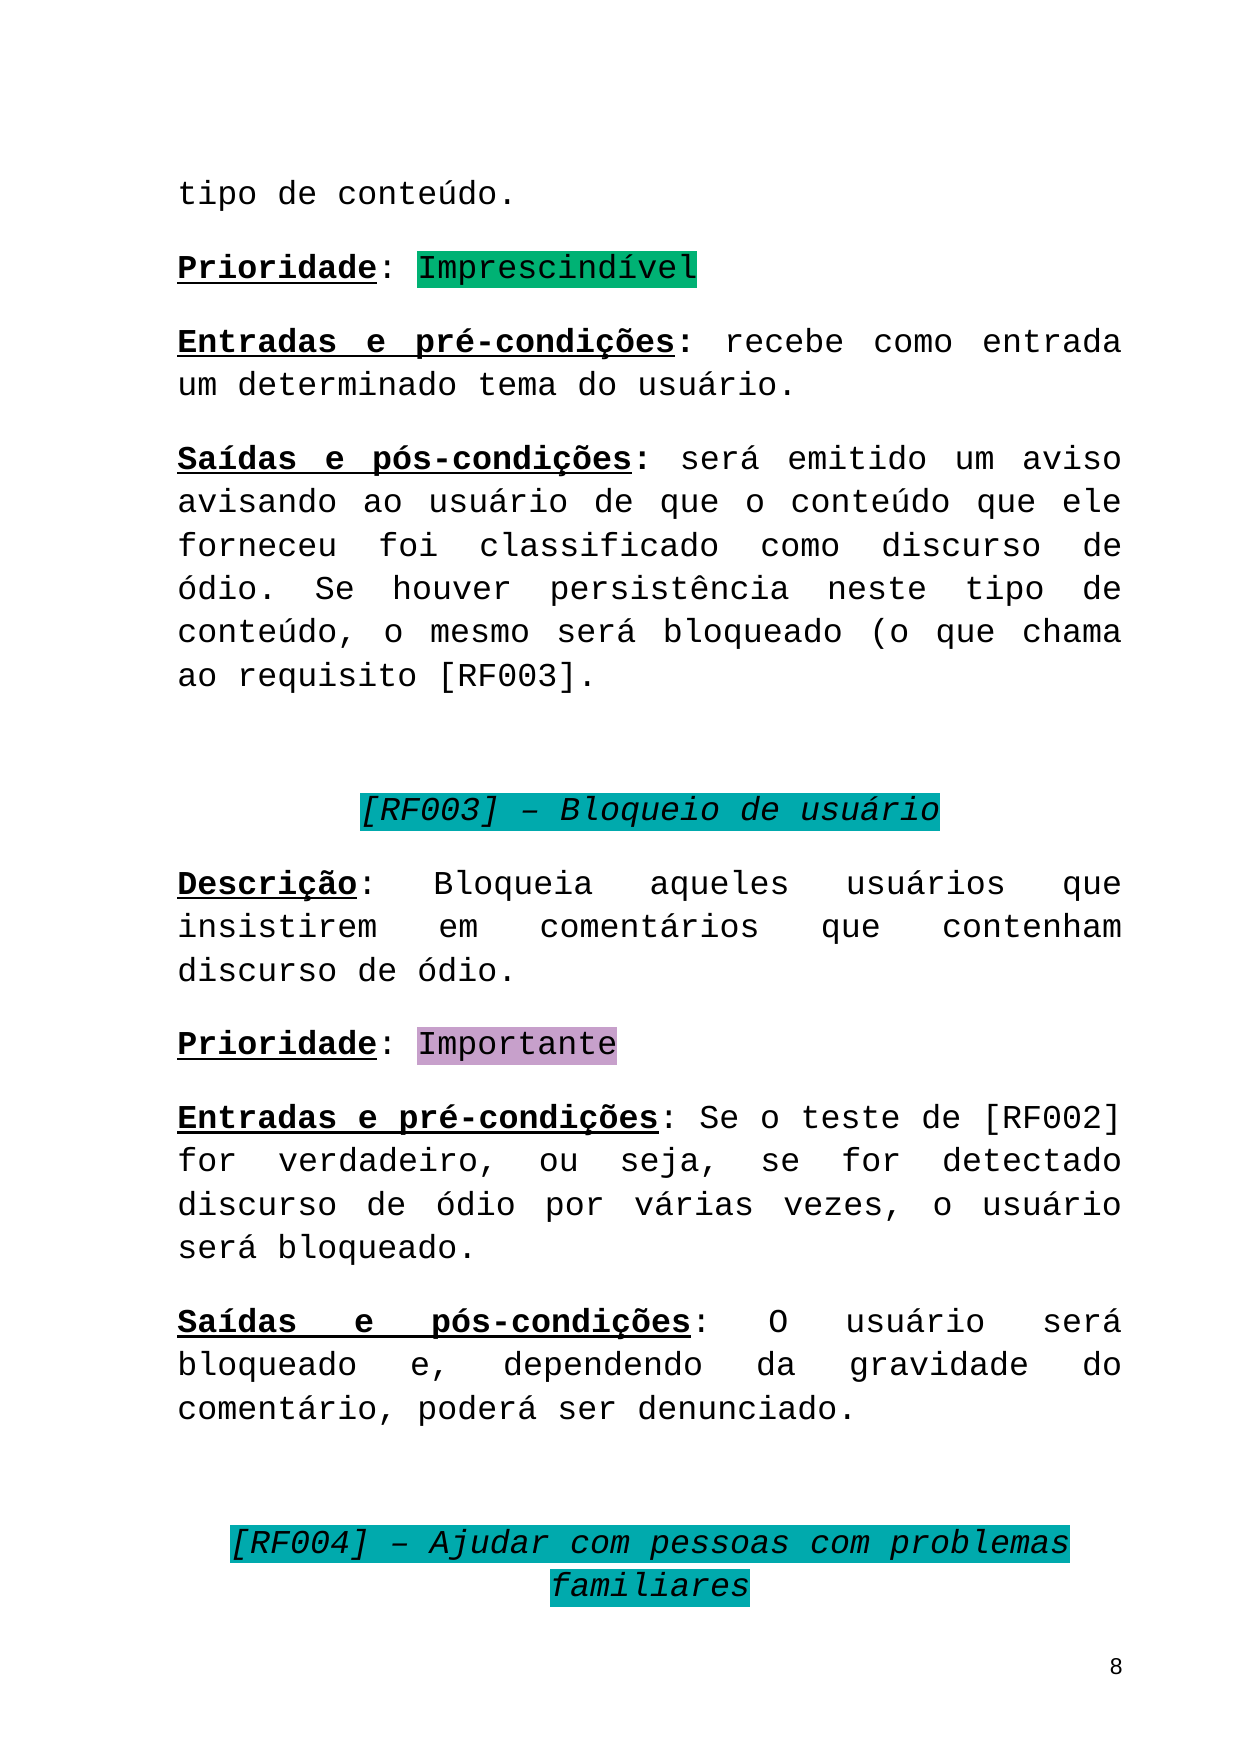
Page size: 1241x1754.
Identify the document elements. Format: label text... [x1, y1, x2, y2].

text Prioridade: Imprescindível [177, 251, 1122, 288]
text Entradas e pré-condições: Se o teste de [RF002] for verdadeiro, ou seja, se for detectado discurso de ódio por várias vezes, o usuário será bloqueado. [177, 1101, 1122, 1269]
text Saídas e pós-condições: será emitido um aviso avisando ao usuário de que o conteúdo que ele forneceu foi classificado como discurso de ódio. Se houver persistência neste tipo de conteúdo, o mesmo será bloqueado (o que chama ao requisito [RF003]. [177, 441, 1122, 696]
text Entradas e pré-condições: recebe como entrada um determinado tema do usuário. [177, 324, 1122, 406]
text Saídas e pós-condições: O usuário será bloqueado e, dependendo da gravidade do comentário, poderá ser denunciado. [177, 1304, 1122, 1429]
text [RF004] – Ajudar com pessoas com problemas familiares [177, 1525, 1122, 1607]
text tipo de conteúdo. [177, 177, 1122, 215]
text Descrição: Bloqueia aqueles usuários que insistirem em comentários que contenham discurso de ódio. [177, 866, 1122, 991]
text Prioridade: Importante [177, 1027, 1122, 1065]
text [RF003] – Bloqueio de usuário [177, 793, 1122, 831]
